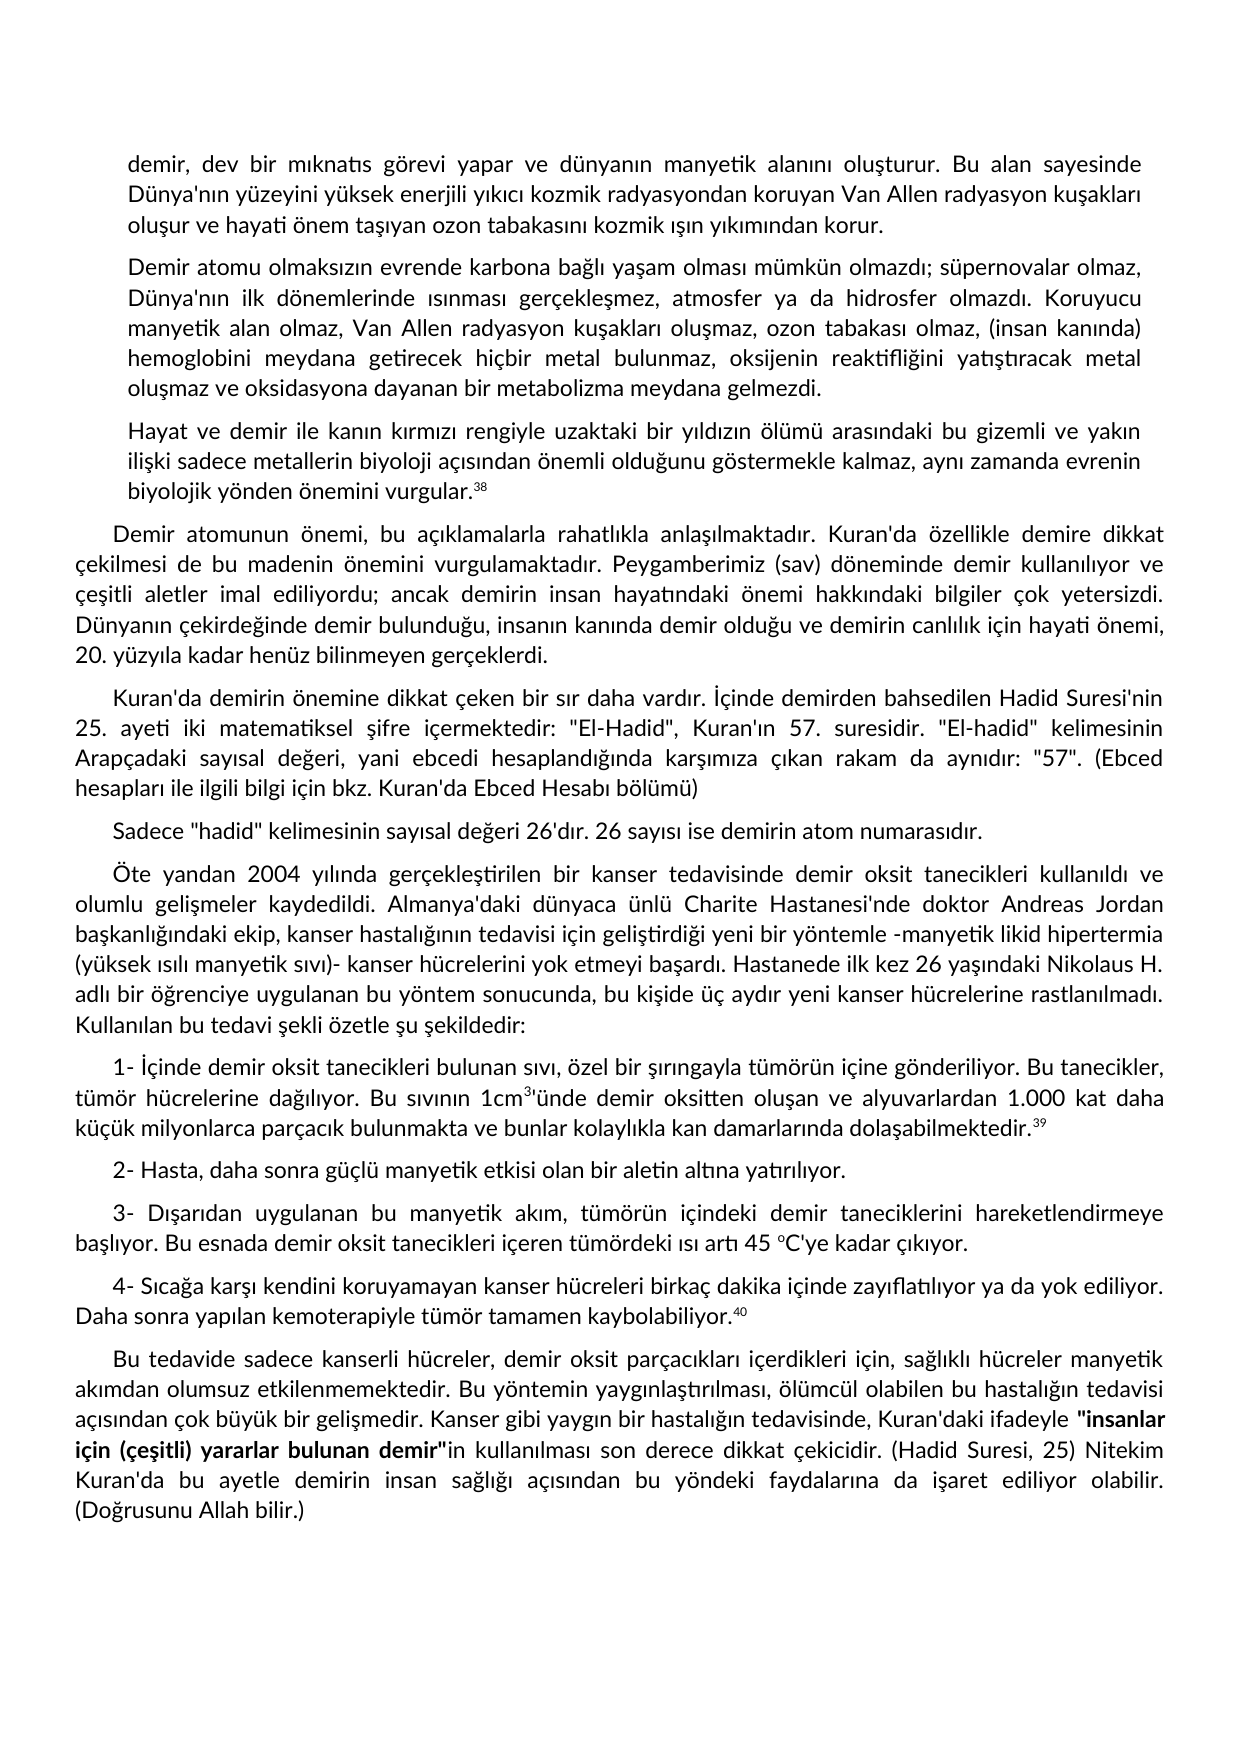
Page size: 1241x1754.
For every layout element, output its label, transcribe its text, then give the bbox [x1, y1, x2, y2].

text demir, dev bir mıknatıs görevi yapar ve dünyanın manyetik alanını oluşturur. Bu alan sayesinde Dünya'nın yüzeyini yüksek enerjili yıkıcı kozmik radyasyondan koruyan Van Allen radyasyon kuşakları oluşur ve hayati önem taşıyan ozon tabakasını kozmik ışın yıkımından korur. [127, 150, 1143, 238]
text 2- Hasta, daha sonra güçlü manyetik etkisi olan bir aletin altına yatırılıyor. [75, 1156, 1165, 1184]
text Demir atomunun önemi, bu açıklamalarla rahatlıkla anlaşılmaktadır. Kuran'da özellikle demire dikkat çekilmesi de bu madenin önemini vurgulamaktadır. Peygamberimiz (sav) döneminde demir kullanılıyor ve çeşitli aletler imal ediliyordu; ancak demirin insan hayatındaki önemi hakkındaki bilgiler çok yetersizdi. Dünyanın çekirdeğinde demir bulunduğu, insanın kanında demir olduğu ve demirin canlılık için hayati önemi, 20. yüzyıla kadar henüz bilinmeyen gerçeklerdi. [75, 520, 1165, 668]
text 1- İçinde demir oksit tanecikleri bulunan sıvı, özel bir şırıngayla tümörün içine gönderiliyor. Bu tanecikler, tümör hücrelerine dağılıyor. Bu sıvının 1cm3'ünde demir oksitten oluşan ve alyuvarlardan 1.000 kat daha küçük milyonlarca parçacık bulunmakta ve bunlar kolaylıkla kan damarlarında dolaşabilmektedir.39 [75, 1053, 1165, 1141]
text 4- Sıcağa karşı kendini koruyamayan kanser hücreleri birkaç dakika içinde zayıflatılıyor ya da yok ediliyor. Daha sonra yapılan kemoterapiyle tümör tamamen kaybolabiliyor.40 [75, 1272, 1165, 1329]
text 3- Dışarıdan uygulanan bu manyetik akım, tümörün içindeki demir taneciklerini hareketlendirmeye başlıyor. Bu esnada demir oksit tanecikleri içeren tümördeki ısı artı 45 oC'ye kadar çıkıyor. [75, 1199, 1165, 1257]
text Demir atomu olmaksızın evrende karbona bağlı yaşam olması mümkün olmazdı; süpernovalar olmaz, Dünya'nın ilk dönemlerinde ısınması gerçekleşmez, atmosfer ya da hidrosfer olmazdı. Koruyucu manyetik alan olmaz, Van Allen radyasyon kuşakları oluşmaz, ozon tabakası olmaz, (insan kanında) hemoglobini meydana getirecek hiçbir metal bulunmaz, oksijenin reaktifliğini yatıştıracak metal oluşmaz ve oksidasyona dayanan bir metabolizma meydana gelmezdi. [127, 253, 1143, 401]
text Sadece "hadid" kelimesinin sayısal değeri 26'dır. 26 sayısı ise demirin atom numarasıdır. [75, 817, 1165, 844]
text Bu tedavide sadece kanserli hücreler, demir oksit parçacıkları içerdikleri için, sağlıklı hücreler manyetik akımdan olumsuz etkilenmemektedir. Bu yöntemin yaygınlaştırılması, ölümcül olabilen bu hastalığın tedavisi açısından çok büyük bir gelişmedir. Kanser gibi yaygın bir hastalığın tedavisinde, Kuran'daki ifadeyle "insanlar için (çeşitli) yararlar bulunan demir"in kullanılması son derece dikkat çekicidir. (Hadid Suresi, 25) Nitekim Kuran'da bu ayetle demirin insan sağlığı açısından bu yöndeki faydalarına da işaret ediliyor olabilir. (Doğrusunu Allah bilir.) [75, 1345, 1165, 1523]
text Hayat ve demir ile kanın kırmızı rengiyle uzaktaki bir yıldızın ölümü arasındaki bu gizemli ve yakın ilişki sadece metallerin biyoloji açısından önemli olduğunu göstermekle kalmaz, aynı zamanda evrenin biyolojik yönden önemini vurgular.38 [127, 417, 1143, 504]
text Kuran'da demirin önemine dikkat çeken bir sır daha vardır. İçinde demirden bahsedilen Hadid Suresi'nin 25. ayeti iki matematiksel şifre içermektedir: "El-Hadid", Kuran'ın 57. suresidir. "El-hadid" kelimesinin Arapçadaki sayısal değeri, yani ebcedi hesaplandığında karşımıza çıkan rakam da aynıdır: "57". (Ebced hesapları ile ilgili bilgi için bkz. Kuran'da Ebced Hesabı bölümü) [75, 683, 1165, 801]
text Öte yandan 2004 yılında gerçekleştirilen bir kanser tedavisinde demir oksit tanecikleri kullanıldı ve olumlu gelişmeler kaydedildi. Almanya'daki dünyaca ünlü Charite Hastanesi'nde doktor Andreas Jordan başkanlığındaki ekip, kanser hastalığının tedavisi için geliştirdiği yeni bir yöntemle -manyetik likid hipertermia (yüksek ısılı manyetik sıvı)- kanser hücrelerini yok etmeyi başardı. Hastanede ilk kez 26 yaşındaki Nikolaus H. adlı bir öğrenciye uygulanan bu yöntem sonucunda, bu kişide üç aydır yeni kanser hücrelerine rastlanılmadı. Kullanılan bu tedavi şekli özetle şu şekildedir: [75, 859, 1165, 1038]
